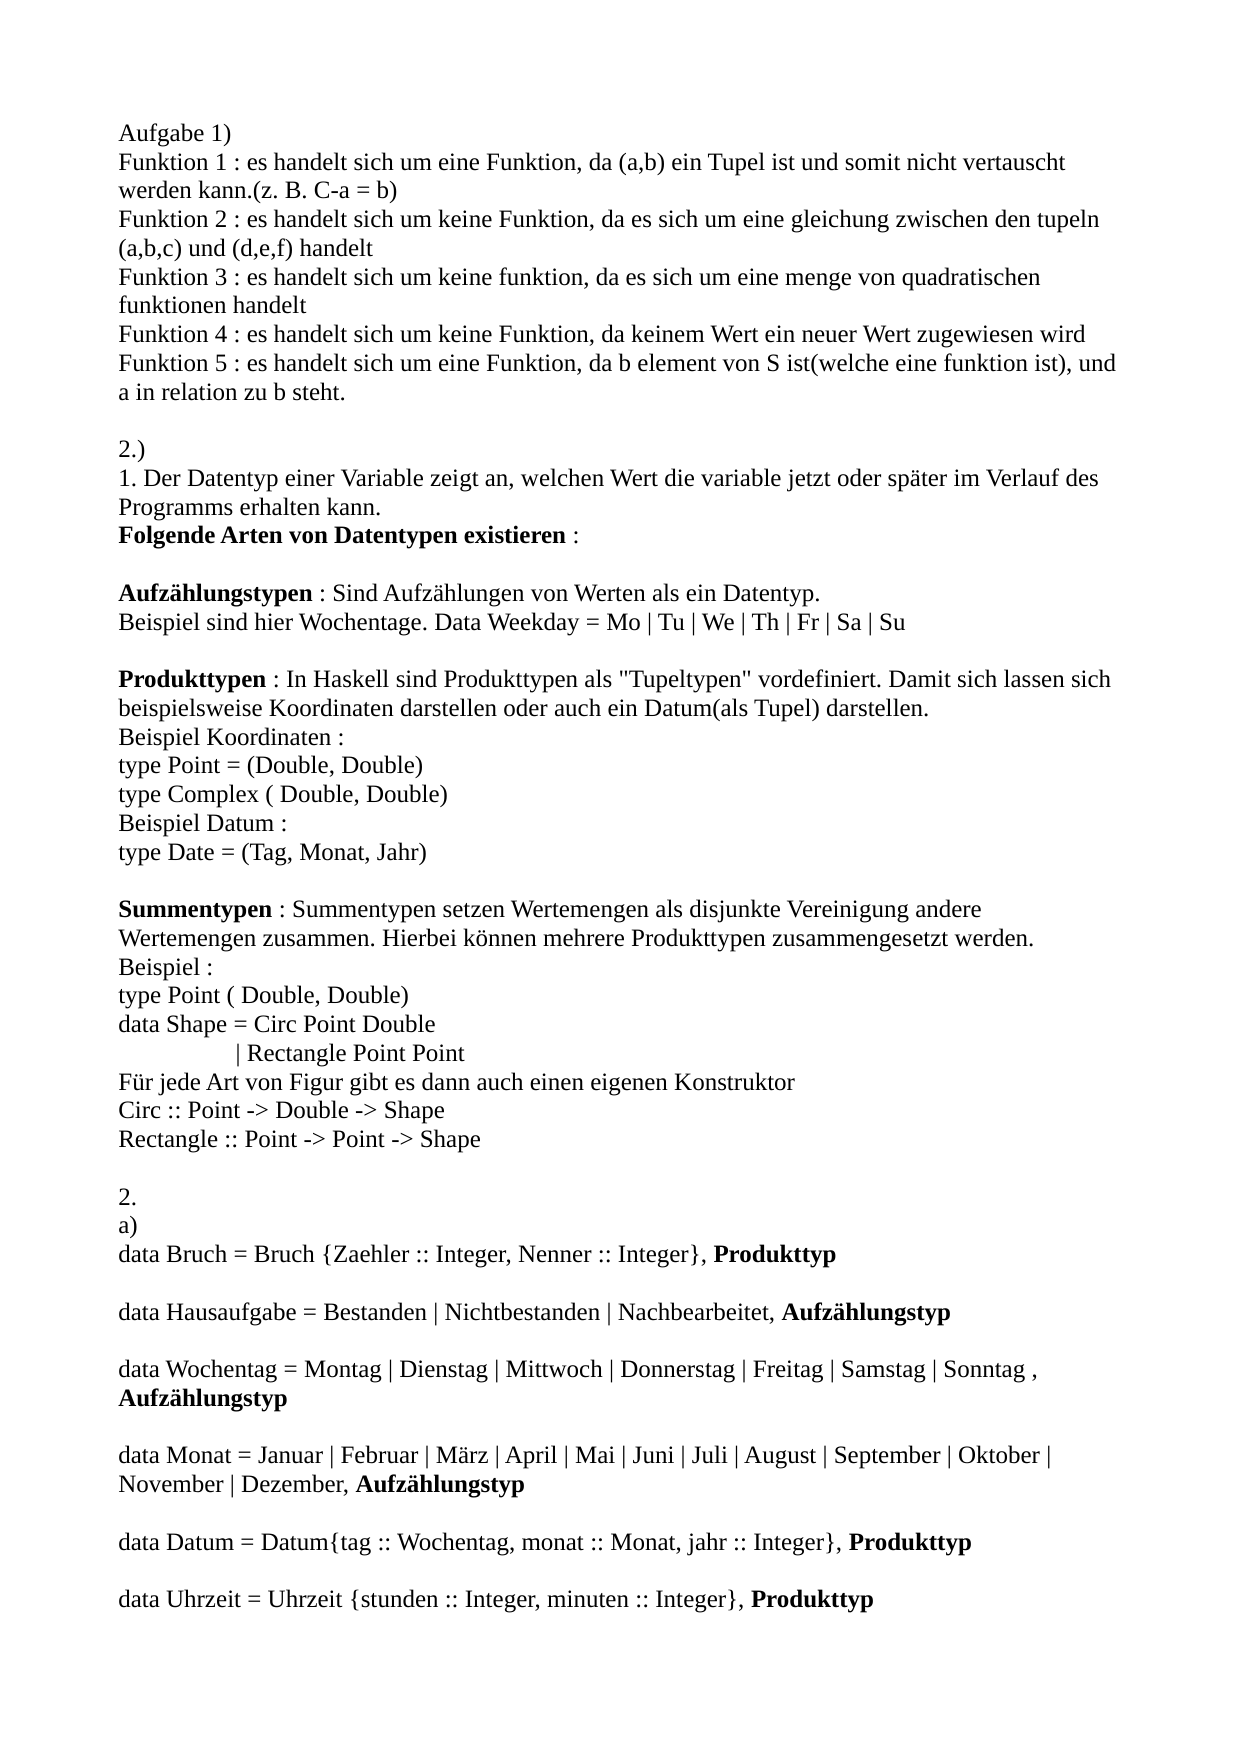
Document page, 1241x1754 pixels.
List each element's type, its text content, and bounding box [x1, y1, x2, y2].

text Aufzählungstypen : Sind Aufzählungen von Werten als ein Datentyp. [118, 578, 1122, 607]
text Funktion 2 : es handelt sich um keine Funktion, da es sich um eine gleichung zwischen den tupeln (a,b,c) und (d,e,f) handelt [118, 204, 1122, 262]
text Beispiel Koordinaten : [118, 722, 1122, 751]
text Folgende Arten von Datentypen existieren : [118, 521, 1122, 549]
text Circ :: Point -> Double -> Shape [118, 1096, 1122, 1124]
text type Point = (Double, Double) [118, 751, 1122, 779]
text 1. Der Datentyp einer Variable zeigt an, welchen Wert die variable jetzt oder später im Verlauf des Programms erhalten kann. [118, 463, 1122, 521]
text Funktion 1 : es handelt sich um eine Funktion, da (a,b) ein Tupel ist und somit nicht vertauscht werden kann.(z. B. C-a = b) [118, 147, 1122, 204]
text Funktion 5 : es handelt sich um eine Funktion, da b element von S ist(welche eine funktion ist), und a in relation zu b steht. [118, 348, 1122, 406]
text Rectangle :: Point -> Point -> Shape [118, 1124, 1122, 1153]
text type Complex ( Double, Double) [118, 779, 1122, 808]
text 2.) [118, 434, 1122, 463]
text Produkttypen : In Haskell sind Produkttypen als "Tupeltypen" vordefiniert. Damit sich lassen sich beispielsweise Koordinaten darstellen oder auch ein Datum(als Tupel) darstellen. [118, 664, 1122, 722]
text Beispiel Datum : [118, 808, 1122, 837]
text Funktion 4 : es handelt sich um keine Funktion, da keinem Wert ein neuer Wert zugewiesen wird [118, 319, 1122, 348]
text data Monat = Januar | Februar | März | April | Mai | Juni | Juli | August | September | Oktober | November | Dezember, Aufzählungstyp [118, 1441, 1122, 1498]
text data Wochentag = Montag | Dienstag | Mittwoch | Donnerstag | Freitag | Samstag | Sonntag , Aufzählungstyp [118, 1354, 1122, 1412]
text type Point ( Double, Double) [118, 981, 1122, 1009]
text data Hausaufgabe = Bestanden | Nichtbestanden | Nachbearbeitet, Aufzählungstyp [118, 1297, 1122, 1326]
text | Rectangle Point Point [118, 1038, 1122, 1067]
text data Uhrzeit = Uhrzeit {stunden :: Integer, minuten :: Integer}, Produkttyp [118, 1584, 1122, 1613]
text data Datum = Datum{tag :: Wochentag, monat :: Monat, jahr :: Integer}, Produkttyp [118, 1527, 1122, 1556]
text Aufgabe 1) [118, 118, 1122, 147]
text type Date = (Tag, Monat, Jahr) [118, 837, 1122, 866]
text 2. [118, 1182, 1122, 1211]
text data Bruch = Bruch {Zaehler :: Integer, Nenner :: Integer}, Produkttyp [118, 1239, 1122, 1268]
text Summentypen : Summentypen setzen Wertemengen als disjunkte Vereinigung andere Wertemengen zusammen. Hierbei können mehrere Produkttypen zusammengesetzt werden. [118, 894, 1122, 952]
text a) [118, 1211, 1122, 1239]
text Funktion 3 : es handelt sich um keine funktion, da es sich um eine menge von quadratischen funktionen handelt [118, 262, 1122, 319]
text data Shape = Circ Point Double [118, 1009, 1122, 1038]
text Beispiel sind hier Wochentage. Data Weekday = Mo | Tu | We | Th | Fr | Sa | Su [118, 607, 1122, 636]
text Beispiel : [118, 952, 1122, 981]
text Für jede Art von Figur gibt es dann auch einen eigenen Konstruktor [118, 1067, 1122, 1096]
